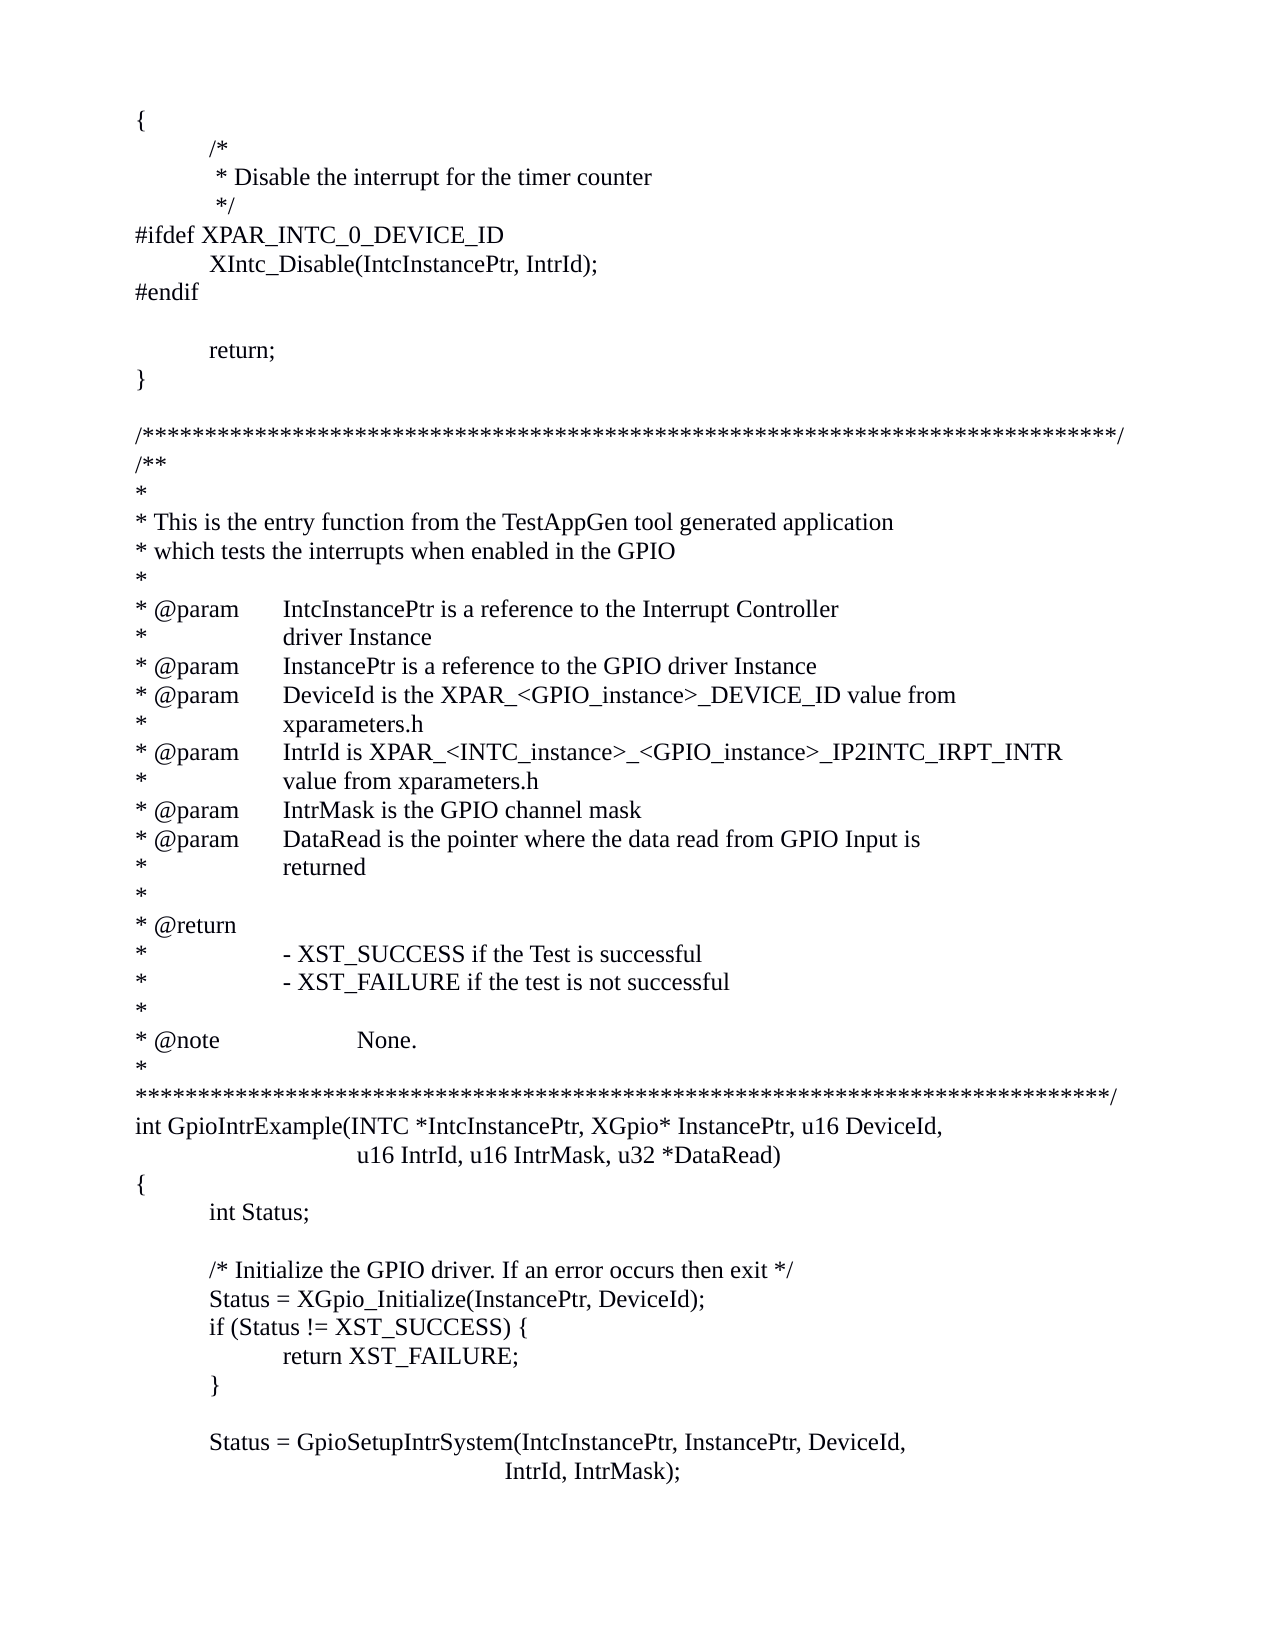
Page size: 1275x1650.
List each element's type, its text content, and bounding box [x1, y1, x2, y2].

list /* Initialize the GPIO driver. If an error occurs then exit */ [135, 1255, 1125, 1284]
list * @param IntcInstancePtr is a reference to the Interrupt Controller [135, 594, 1125, 622]
list { [135, 1169, 1125, 1197]
list * @param IntrId is XPAR_<INTC_instance>_<GPIO_instance>_IP2INTC_IRPT_INTR [135, 737, 1125, 766]
list /******************************************************************************/ [135, 421, 1125, 450]
list { [135, 105, 1125, 134]
list * [135, 565, 1125, 594]
list Status = XGpio_Initialize(InstancePtr, DeviceId); [135, 1284, 1125, 1312]
list * xparameters.h [135, 709, 1125, 737]
list } [135, 364, 1125, 392]
list } [135, 1370, 1125, 1399]
list * which tests the interrupts when enabled in the GPIO [135, 536, 1125, 565]
list * @return [135, 910, 1125, 939]
list #endif [135, 277, 1125, 306]
list /** [135, 450, 1125, 479]
list IntrId, IntrMask); [135, 1456, 1125, 1485]
list * value from xparameters.h [135, 766, 1125, 795]
list * @param IntrMask is the GPIO channel mask [135, 795, 1125, 824]
list return; [135, 335, 1125, 364]
list * driver Instance [135, 622, 1125, 651]
list XIntc_Disable(IntcInstancePtr, IntrId); [135, 249, 1125, 277]
list * Disable the interrupt for the timer counter [135, 162, 1125, 191]
list * - XST_SUCCESS if the Test is successful [135, 939, 1125, 967]
list * @param InstancePtr is a reference to the GPIO driver Instance [135, 651, 1125, 680]
list */ [135, 191, 1125, 220]
list #ifdef XPAR_INTC_0_DEVICE_ID [135, 220, 1125, 249]
list return XST_FAILURE; [135, 1341, 1125, 1370]
list * [135, 881, 1125, 910]
list * This is the entry function from the TestAppGen tool generated application [135, 507, 1125, 536]
list int GpioIntrExample(INTC *IntcInstancePtr, XGpio* InstancePtr, u16 DeviceId, [135, 1111, 1125, 1140]
list Status = GpioSetupIntrSystem(IntcInstancePtr, InstancePtr, DeviceId, [135, 1427, 1125, 1456]
list /* [135, 134, 1125, 162]
list * @note None. [135, 1025, 1125, 1054]
list int Status; [135, 1197, 1125, 1226]
list * [135, 479, 1125, 507]
list * - XST_FAILURE if the test is not successful [135, 967, 1125, 996]
list u16 IntrId, u16 IntrMask, u32 *DataRead) [135, 1140, 1125, 1169]
list * returned [135, 852, 1125, 881]
list * [135, 996, 1125, 1025]
list ******************************************************************************/ [135, 1082, 1125, 1111]
list * @param DeviceId is the XPAR_<GPIO_instance>_DEVICE_ID value from [135, 680, 1125, 709]
list * @param DataRead is the pointer where the data read from GPIO Input is [135, 824, 1125, 852]
list * [135, 1054, 1125, 1082]
list if (Status != XST_SUCCESS) { [135, 1312, 1125, 1341]
